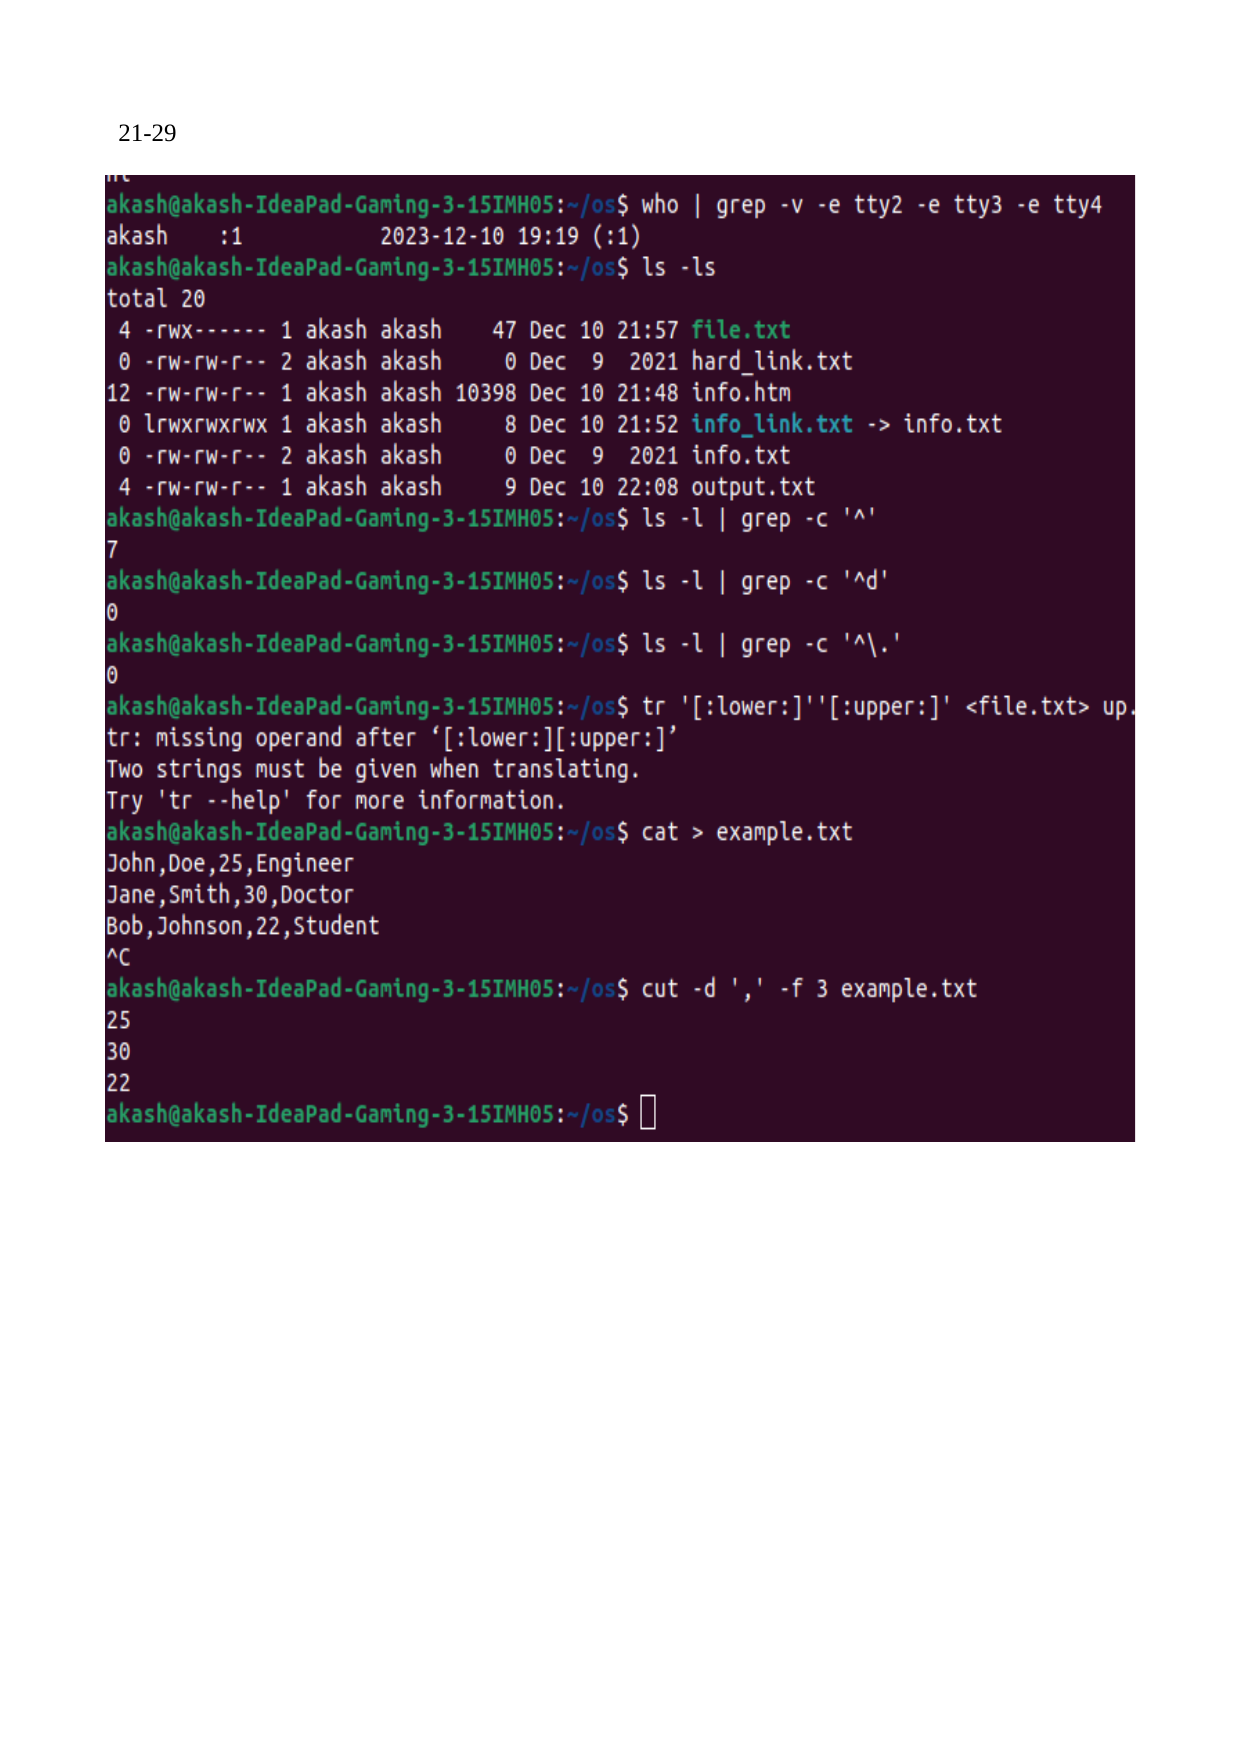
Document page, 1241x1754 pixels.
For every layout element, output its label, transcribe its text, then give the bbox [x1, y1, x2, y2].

picture [105, 175, 1135, 1142]
text 21-29 [118, 118, 1122, 147]
